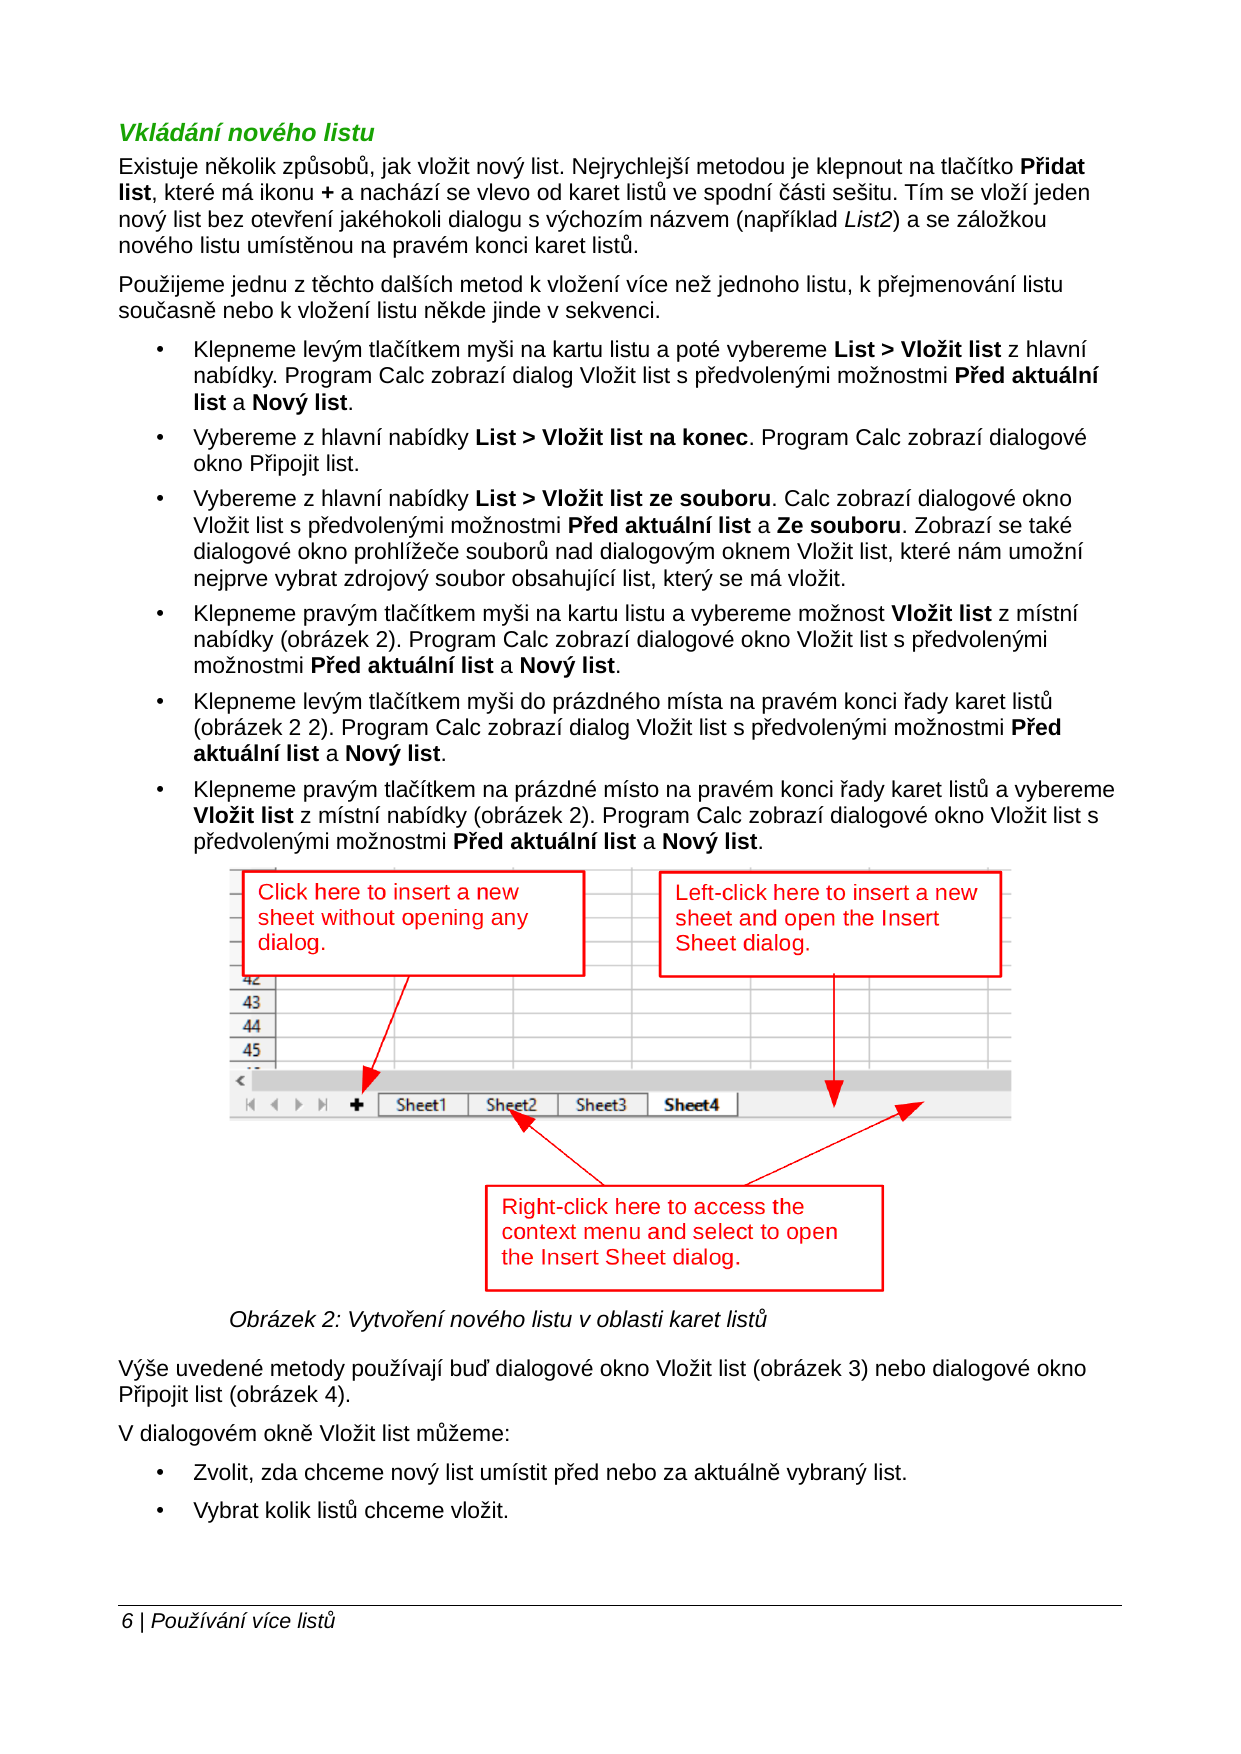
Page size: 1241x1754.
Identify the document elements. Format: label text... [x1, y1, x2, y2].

text Existuje několik způsobů, jak vložit nový list. Nejrychlejší metodou je klepnout na tlačítko Přidat list, které má ikonu + a nachází se vlevo od karet listů ve spodní části sešitu. Tím se vloží jeden nový list bez otevření jakéhokoli dialogu s výchozím názvem (například List2) a se záložkou nového listu umístěnou na pravém konci karet listů. [118, 153, 1122, 258]
list Vybereme z hlavní nabídky List > Vložit list ze souboru. Calc zobrazí dialogové okno Vložit list s předvolenými možnostmi Před aktuální list a Ze souboru. Zobrazí se také dialogové okno prohlížeče souborů nad dialogovým oknem Vložit list, které nám umožní nejprve vybrat zdrojový soubor obsahující list, který se má vložit. [156, 485, 1122, 591]
text Obrázek 2: Vytvoření nového listu v oblasti karet listů [229, 1306, 1011, 1332]
text Výše uvedené metody používají buď dialogové okno Vložit list (obrázek 3) nebo dialogové okno Připojit list (obrázek 4). [118, 1354, 1122, 1407]
list Klepneme levým tlačítkem myši do prázdného místa na pravém konci řady karet listů (obrázek 2 2). Program Calc zobrazí dialog Vložit list s předvolenými možnostmi Před aktuální list a Nový list. [156, 688, 1122, 767]
list V dialogovém okně Vložit list můžeme: [118, 1420, 1122, 1446]
list Klepneme levým tlačítkem myši na kartu listu a poté vybereme List > Vložit list z hlavní nabídky. Program Calc zobrazí dialog Vložit list s předvolenými možnostmi Před aktuální list a Nový list. [156, 336, 1122, 415]
list Vybereme z hlavní nabídky List > Vložit list na konec. Program Calc zobrazí dialogové okno Připojit list. [156, 424, 1122, 477]
subtitle Vkládání nového listu [118, 118, 1122, 147]
list Zvolit, zda chceme nový list umístit před nebo za aktuálně vybraný list. [156, 1459, 1122, 1485]
list Klepneme pravým tlačítkem myši na kartu listu a vybereme možnost Vložit list z místní nabídky (obrázek 2). Program Calc zobrazí dialogové okno Vložit list s předvolenými možnostmi Před aktuální list a Nový list. [156, 600, 1122, 679]
list Vybrat kolik listů chceme vložit. [156, 1497, 1122, 1524]
list Použijeme jednu z těchto dalších metod k vložení více než jednoho listu, k přejmenování listu současně nebo k vložení listu někde jinde v sekvenci. [118, 271, 1122, 323]
list Klepneme pravým tlačítkem na prázdné místo na pravém konci řady karet listů a vybereme Vložit list z místní nabídky (obrázek 2). Program Calc zobrazí dialogové okno Vložit list s předvolenými možnostmi Před aktuální list a Nový list. [156, 776, 1122, 854]
picture [228, 866, 1012, 1306]
